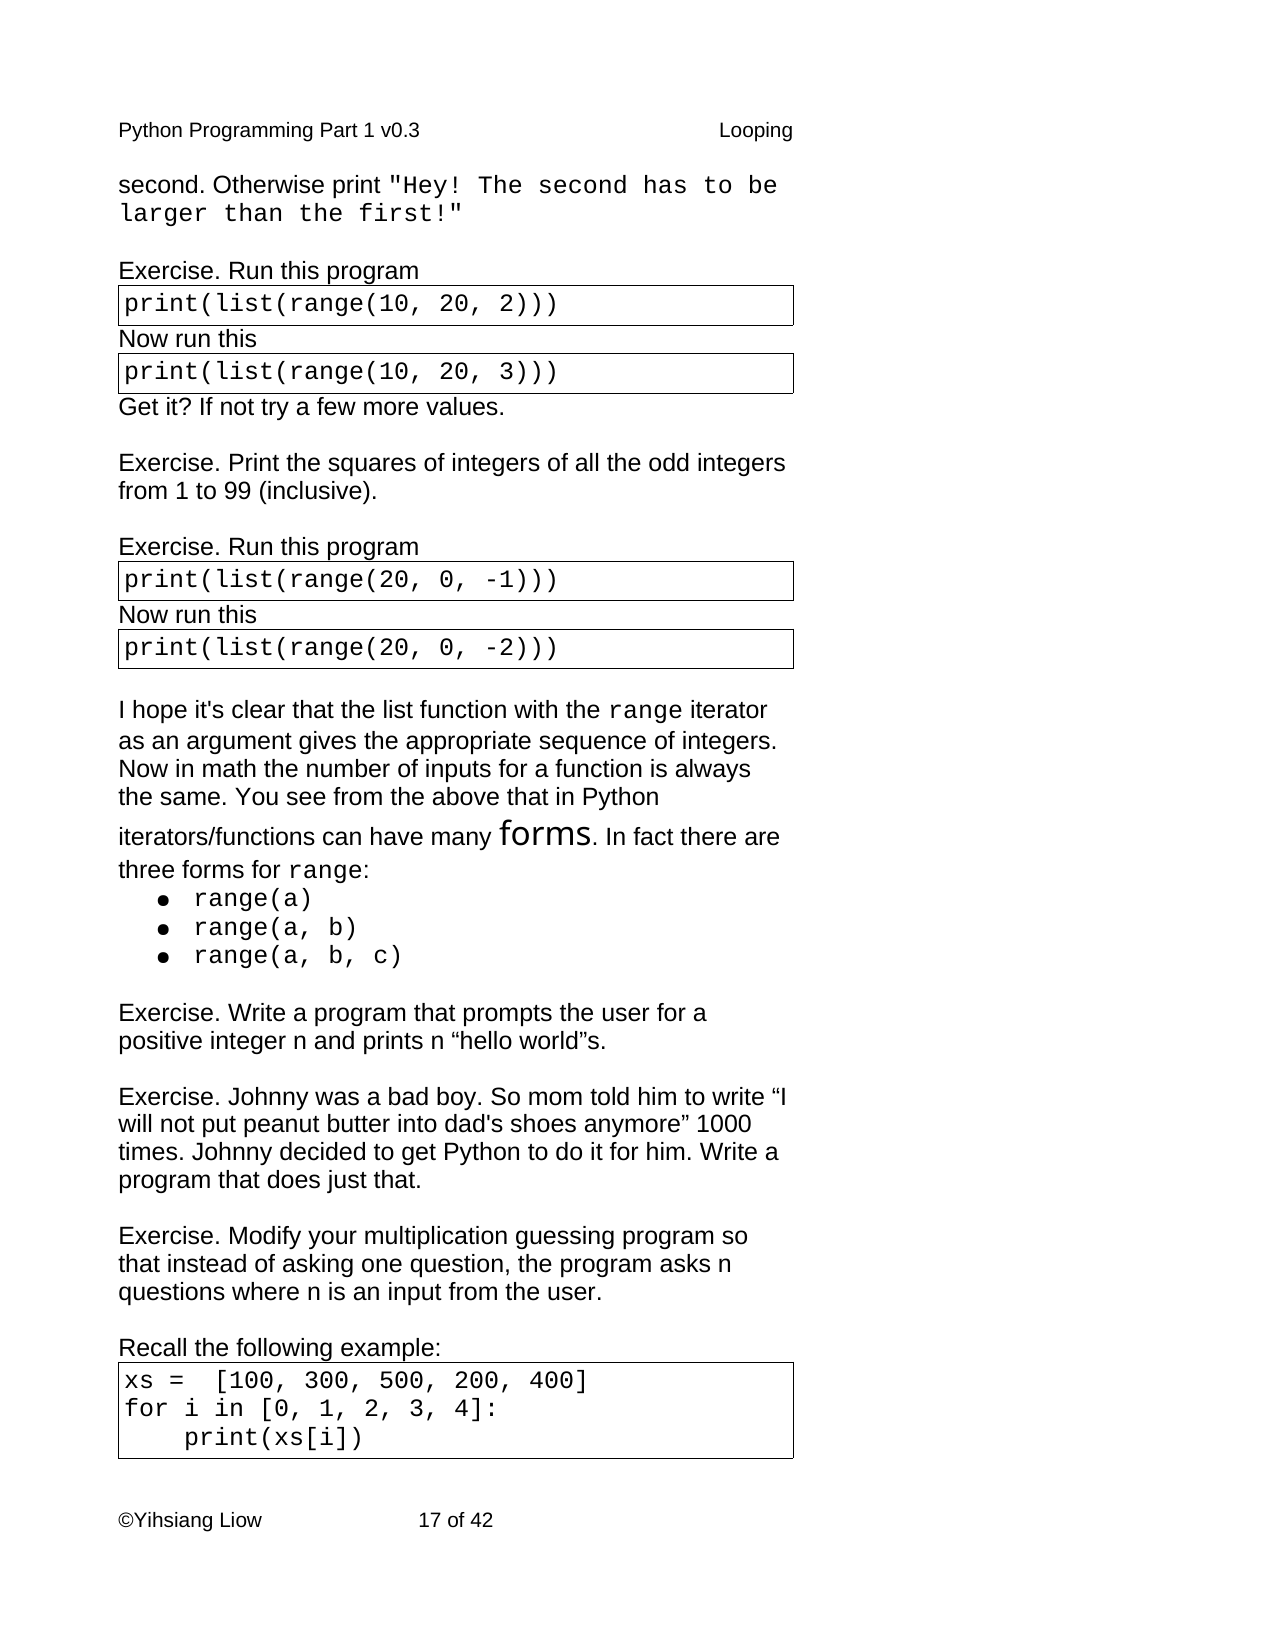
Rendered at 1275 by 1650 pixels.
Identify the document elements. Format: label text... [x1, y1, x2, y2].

text Exercise. Run this program [118, 257, 793, 285]
table_header print(list(range(20, 0, -2))) [119, 630, 793, 668]
table_header print(list(range(20, 0, -1))) [119, 562, 793, 600]
text Exercise. Run this program [118, 533, 793, 561]
text Exercise. Johnny was a bad boy. So mom told him to write “I will not put peanut butter into dad's shoes anymore” 1000 times. Johnny decided to get Python to do it for him. Write a program that does just that. [118, 1082, 793, 1194]
list range(a) [156, 886, 793, 914]
text Now run this [118, 601, 793, 628]
text Exercise. Print the squares of integers of all the odd integers from 1 to 99 (inclusive). [118, 449, 793, 505]
table_header xs = [100, 300, 500, 200, 400] for i in [0, 1, 2, 3, 4]: print(xs[i]) [119, 1363, 793, 1458]
text Exercise. Modify your multiplication guessing program so that instead of asking one question, the program asks n questions where n is an input from the user. [118, 1222, 793, 1306]
text Recall the following example: [118, 1334, 793, 1362]
table_header print(list(range(10, 20, 3))) [119, 354, 793, 393]
table_header print(list(range(10, 20, 2))) [119, 286, 793, 325]
list range(a, b) [156, 914, 793, 942]
list range(a, b, c) [156, 942, 793, 971]
text Get it? If not try a few more values. [118, 394, 793, 421]
text I hope it's clear that the list function with the range iterator as an argument gives the appropriate sequence of integers. Now in math the number of inputs for a function is always the same. You see from the above that in Python iterators/functions can have many forms. In fact there are three forms for range: [118, 696, 793, 886]
text Exercise. Write a program that prompts the user for a positive integer n and prints n “hello world”s. [118, 999, 793, 1054]
text Now run this [118, 326, 793, 353]
text second. Otherwise print "Hey! The second has to be larger than the first!" [118, 171, 793, 229]
